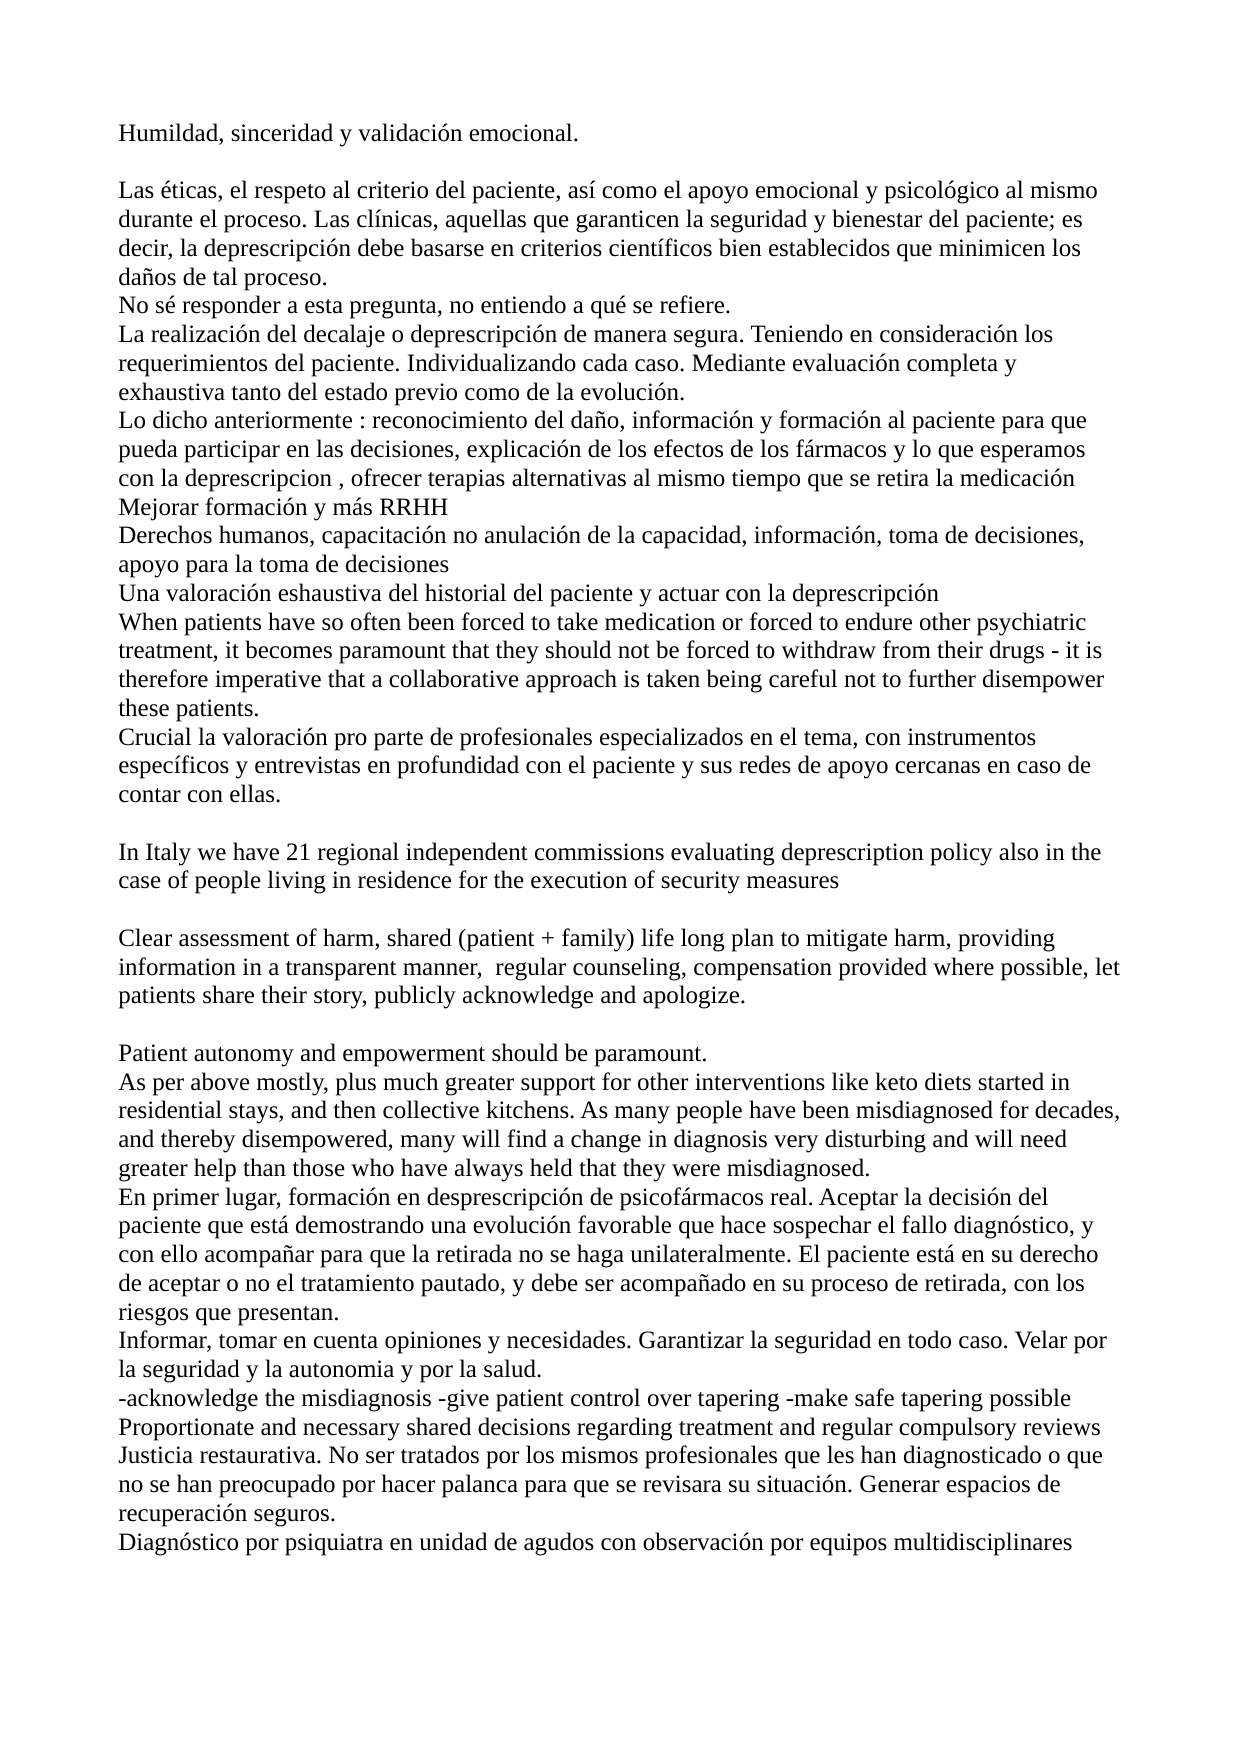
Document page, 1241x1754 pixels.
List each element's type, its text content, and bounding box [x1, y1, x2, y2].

text Lo dicho anteriormente : reconocimiento del daño, información y formación al paciente para que pueda participar en las decisiones, explicación de los efectos de los fármacos y lo que esperamos con la deprescripcion , ofrecer terapias alternativas al mismo tiempo que se retira la medicación [118, 406, 1122, 492]
text Patient autonomy and empowerment should be paramount. [118, 1038, 1122, 1067]
text Mejorar formación y más RRHH [118, 492, 1122, 521]
text No sé responder a esta pregunta, no entiendo a qué se refiere. [118, 291, 1122, 319]
text -acknowledge the misdiagnosis -give patient control over tapering -make safe tapering possible [118, 1383, 1122, 1412]
text Humildad, sinceridad y validación emocional. [118, 118, 1122, 147]
text Clear assessment of harm, shared (patient + family) life long plan to mitigate harm, providing information in a transparent manner, regular counseling, compensation provided where possible, let patients share their story, publicly acknowledge and apologize. [118, 923, 1122, 1009]
text Derechos humanos, capacitación no anulación de la capacidad, información, toma de decisiones, apoyo para la toma de decisiones [118, 521, 1122, 578]
text Crucial la valoración pro parte de profesionales especializados en el tema, con instrumentos específicos y entrevistas en profundidad con el paciente y sus redes de apoyo cercanas en caso de contar con ellas. [118, 722, 1122, 808]
text Las éticas, el respeto al criterio del paciente, así como el apoyo emocional y psicológico al mismo durante el proceso. Las clínicas, aquellas que garanticen la seguridad y bienestar del paciente; es decir, la deprescripción debe basarse en criterios científicos bien establecidos que minimicen los daños de tal proceso. [118, 176, 1122, 291]
text Una valoración eshaustiva del historial del paciente y actuar con la deprescripción [118, 578, 1122, 607]
text Proportionate and necessary shared decisions regarding treatment and regular compulsory reviews [118, 1412, 1122, 1441]
text In Italy we have 21 regional independent commissions evaluating deprescription policy also in the case of people living in residence for the execution of security measures [118, 837, 1122, 894]
text As per above mostly, plus much greater support for other interventions like keto diets started in residential stays, and then collective kitchens. As many people have been misdiagnosed for decades, and thereby disempowered, many will find a change in diagnosis very disturbing and will need greater help than those who have always held that they were misdiagnosed. [118, 1067, 1122, 1182]
text When patients have so often been forced to take medication or forced to endure other psychiatric treatment, it becomes paramount that they should not be forced to withdraw from their drugs - it is therefore imperative that a collaborative approach is taken being careful not to further disempower these patients. [118, 607, 1122, 722]
text Informar, tomar en cuenta opiniones y necesidades. Garantizar la seguridad en todo caso. Velar por la seguridad y la autonomia y por la salud. [118, 1326, 1122, 1383]
text La realización del decalaje o deprescripción de manera segura. Teniendo en consideración los requerimientos del paciente. Individualizando cada caso. Mediante evaluación completa y exhaustiva tanto del estado previo como de la evolución. [118, 319, 1122, 406]
text Justicia restaurativa. No ser tratados por los mismos profesionales que les han diagnosticado o que no se han preocupado por hacer palanca para que se revisara su situación. Generar espacios de recuperación seguros. [118, 1441, 1122, 1527]
text En primer lugar, formación en desprescripción de psicofármacos real. Aceptar la decisión del paciente que está demostrando una evolución favorable que hace sospechar el fallo diagnóstico, y con ello acompañar para que la retirada no se haga unilateralmente. El paciente está en su derecho de aceptar o no el tratamiento pautado, y debe ser acompañado en su proceso de retirada, con los riesgos que presentan. [118, 1182, 1122, 1326]
text Diagnóstico por psiquiatra en unidad de agudos con observación por equipos multidisciplinares [118, 1527, 1122, 1556]
